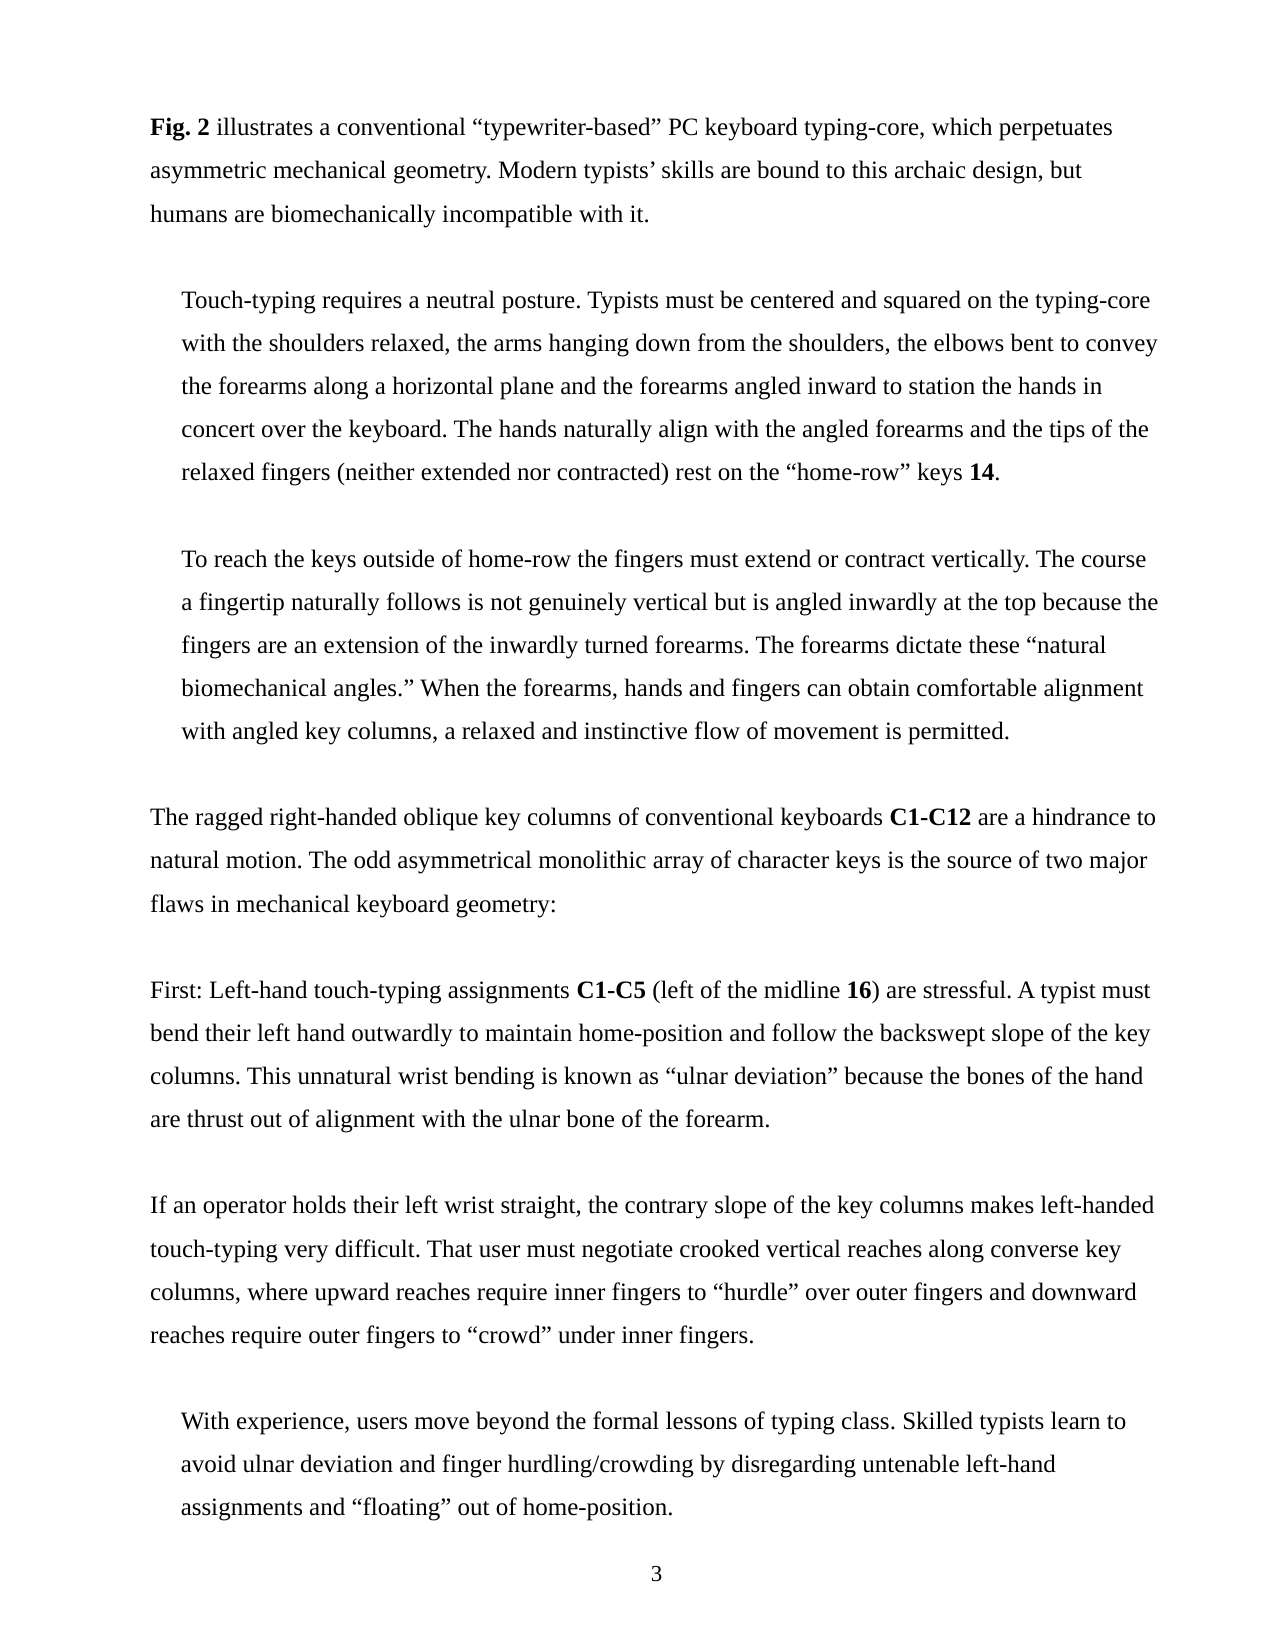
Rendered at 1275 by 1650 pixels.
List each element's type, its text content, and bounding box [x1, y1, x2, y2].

text Fig. 2 illustrates a conventional “typewriter-based” PC keyboard typing-core, which perpetuates asymmetric mechanical geometry. Modern typists’ skills are bound to this archaic design, but humans are biomechanically incompatible with it. [150, 112, 1162, 227]
text Touch-typing requires a neutral posture. Typists must be centered and squared on the typing-core with the shoulders relaxed, the arms hanging down from the shoulders, the elbows bent to convey the forearms along a horizontal plane and the forearms angled inward to station the hands in concert over the keyboard. The hands naturally align with the angled forearms and the tips of the relaxed fingers (neither extended nor contracted) rest on the “home-row” keys 14. [181, 285, 1162, 486]
text If an operator holds their left wrist straight, the contrary slope of the key columns makes left-handed touch-typing very difficult. That user must negotiate crooked vertical reaches along converse key columns, where upward reaches require inner fingers to “hurdle” over outer fingers and downward reaches require outer fingers to “crowd” under inner fingers. [150, 1191, 1162, 1349]
text To reach the keys outside of home-row the fingers must extend or contract vertically. The course a fingertip naturally follows is not genuinely vertical but is angled inwardly at the top because the fingers are an extension of the inwardly turned forearms. The forearms dictate these “natural biomechanical angles.” When the forearms, hands and fingers can obtain comfortable alignment with angled key columns, a relaxed and instinctive flow of movement is permitted. [181, 544, 1162, 745]
text The ragged right-handed oblique key columns of conventional keyboards C1-C12 are a hindrance to natural motion. The odd asymmetrical monolithic array of character keys is the source of two major flaws in mechanical keyboard geometry: [150, 802, 1162, 917]
text With experience, users move beyond the formal lessons of typing class. Skilled typists learn to avoid ulnar deviation and finger hurdling/crowding by disregarding untenable left-hand assignments and “floating” out of home-position. [181, 1406, 1162, 1521]
text First: Left-hand touch-typing assignments C1-C5 (left of the midline 16) are stressful. A typist must bend their left hand outwardly to maintain home-position and follow the backswept slope of the key columns. This unnatural wrist bending is known as “ulnar deviation” because the bones of the hand are thrust out of alignment with the ulnar bone of the forearm. [150, 975, 1162, 1133]
